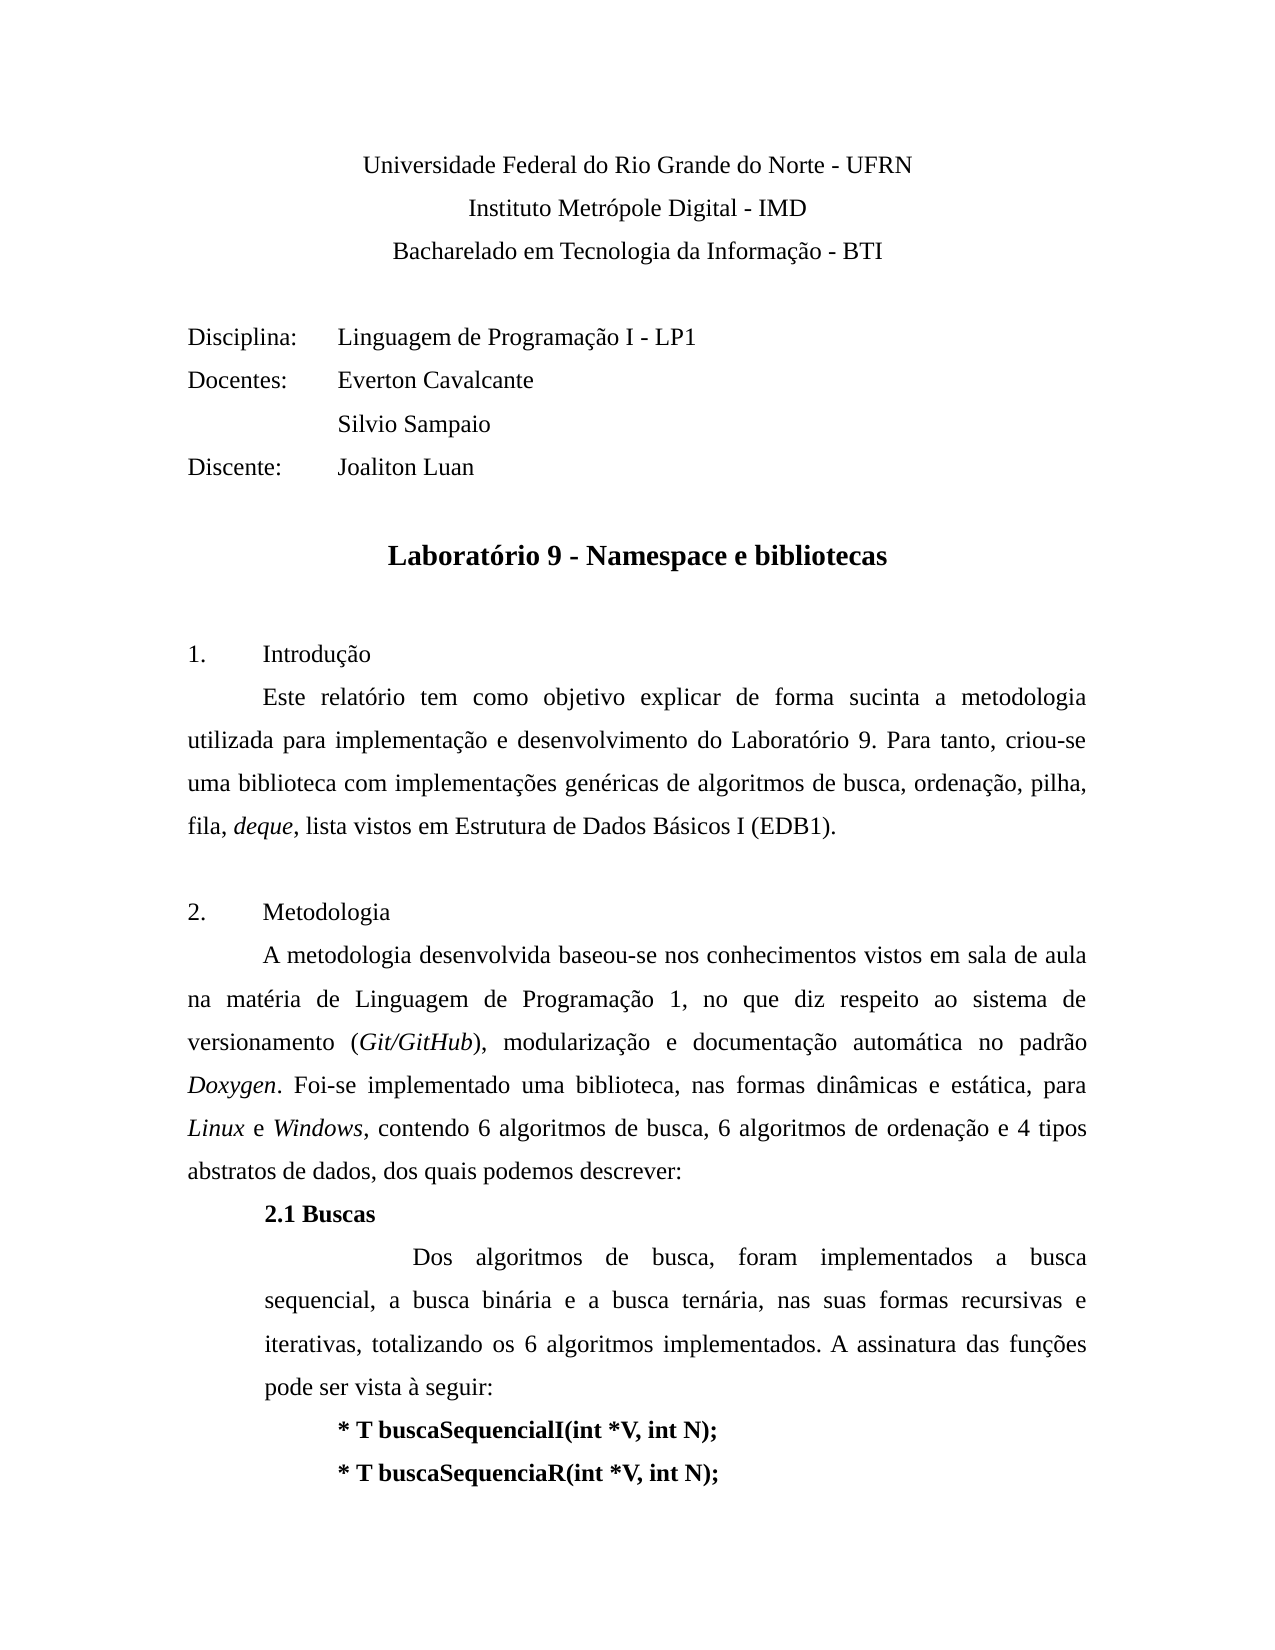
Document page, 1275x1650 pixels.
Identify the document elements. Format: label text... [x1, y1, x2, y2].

text Universidade Federal do Rio Grande do Norte - UFRN [187, 150, 1087, 179]
text Laboratório 9 - Namespace e bibliotecas [187, 538, 1087, 572]
text 1. Introdução [187, 639, 1087, 667]
text Instituto Metrópole Digital - IMD [187, 193, 1087, 222]
text Este relatório tem como objetivo explicar de forma sucinta a metodologia utilizada para implementação e desenvolvimento do Laboratório 9. Para tanto, criou-se uma biblioteca com implementações genéricas de algoritmos de busca, ordenação, pilha, fila, deque, lista vistos em Estrutura de Dados Básicos I (EDB1). [187, 682, 1087, 840]
text Disciplina: Linguagem de Programação I - LP1 [187, 322, 1087, 351]
text * T buscaSequenciaR(int *V, int N); [187, 1458, 1087, 1487]
text A metodologia desenvolvida baseou-se nos conhecimentos vistos em sala de aula na matéria de Linguagem de Programação 1, no que diz respeito ao sistema de versionamento (Git/GitHub), modularização e documentação automática no padrão Doxygen. Foi-se implementado uma biblioteca, nas formas dinâmicas e estática, para Linux e Windows, contendo 6 algoritmos de busca, 6 algoritmos de ordenação e 4 tipos abstratos de dados, dos quais podemos descrever: [187, 941, 1087, 1185]
text 2.1 Buscas [187, 1199, 1087, 1228]
text Bacharelado em Tecnologia da Informação - BTI [187, 236, 1087, 265]
text Docentes: Everton Cavalcante [187, 366, 1087, 394]
text * T buscaSequencialI(int *V, int N); [187, 1415, 1087, 1444]
text Dos algoritmos de busca, foram implementados a busca sequencial, a busca binária e a busca ternária, nas suas formas recursivas e iterativas, totalizando os 6 algoritmos implementados. A assinatura das funções pode ser vista à seguir: [264, 1242, 1087, 1401]
text 2. Metodologia [187, 897, 1087, 926]
text Discente: Joaliton Luan [187, 452, 1087, 481]
text Silvio Sampaio [187, 409, 1087, 437]
